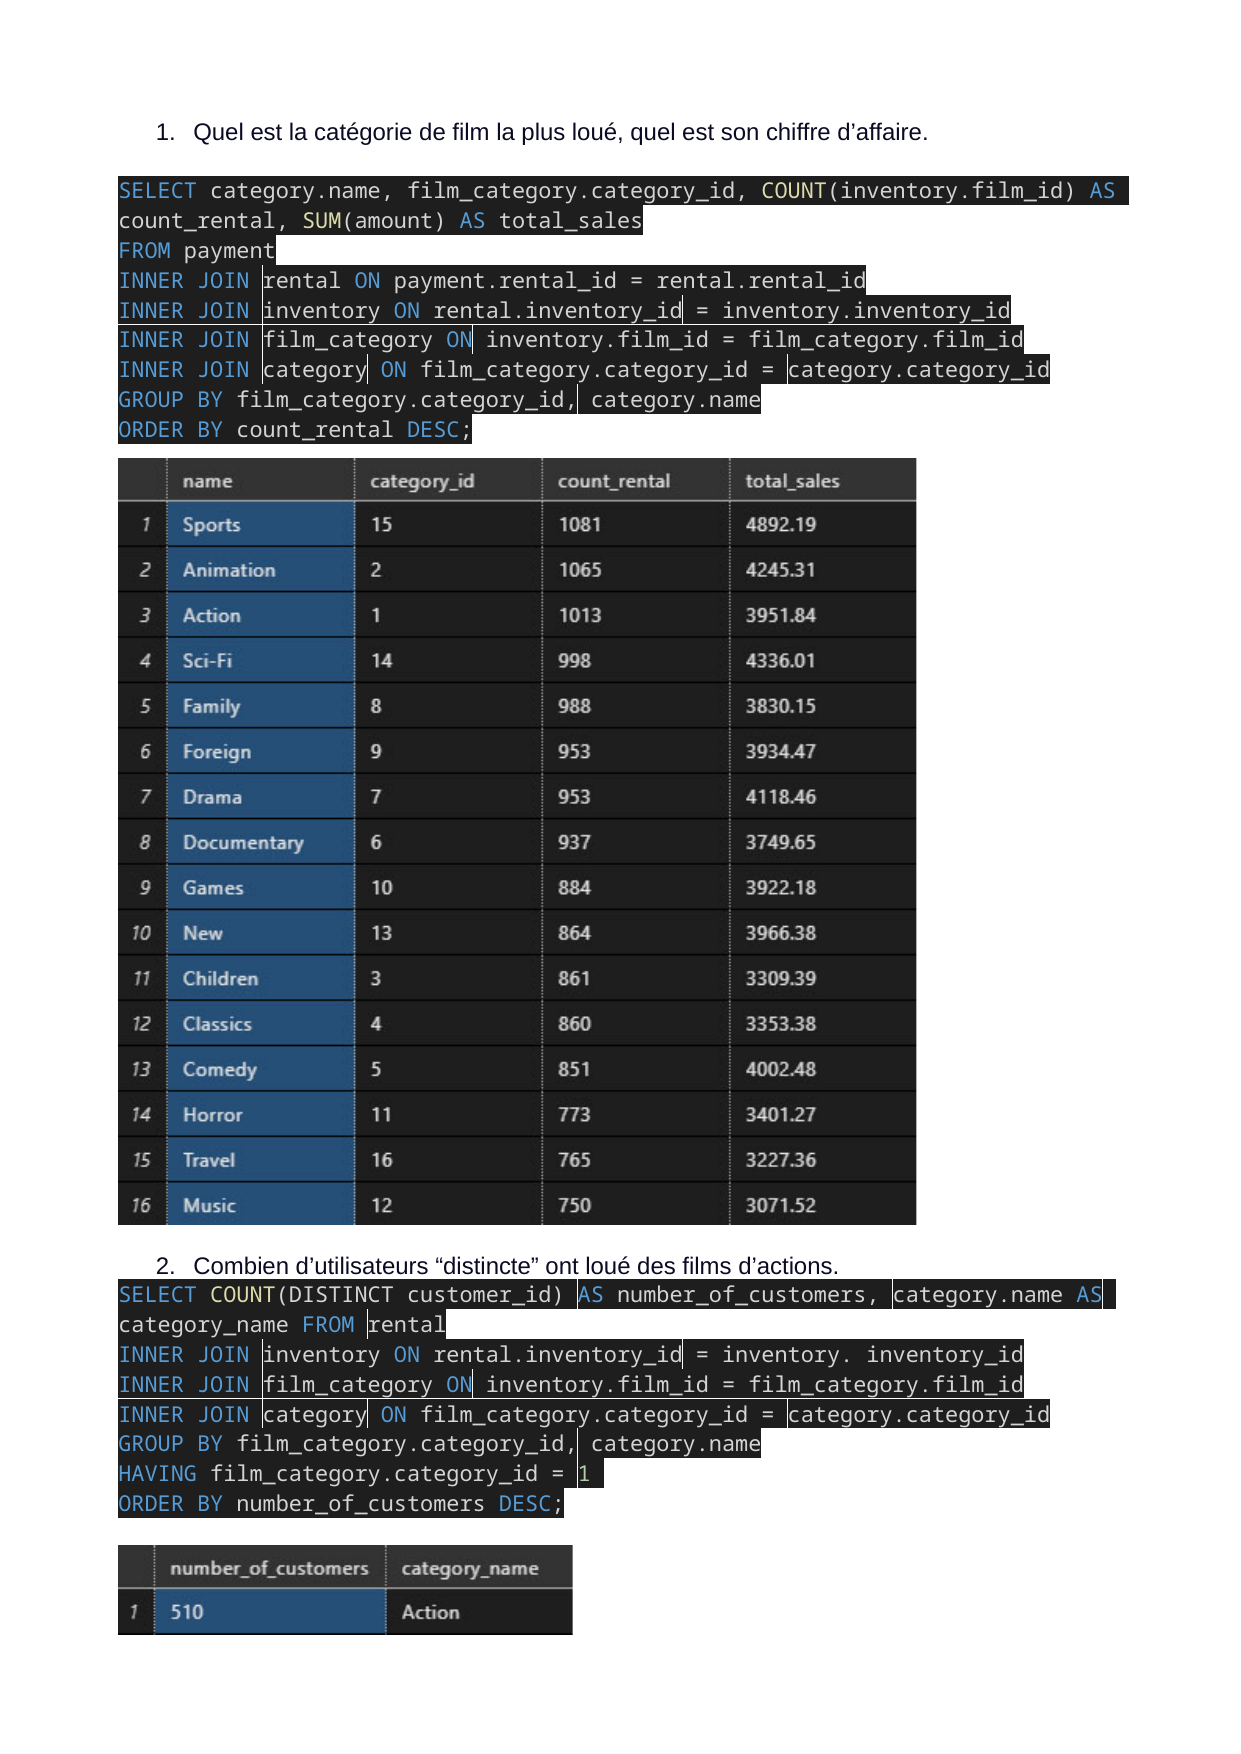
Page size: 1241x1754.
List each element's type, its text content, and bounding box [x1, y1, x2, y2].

text INNER JOIN inventory ON rental.inventory_id = inventory.inventory_id [118, 295, 1122, 324]
text INNER JOIN category ON film_category.category_id = category.category_id [118, 1398, 1122, 1428]
text GROUP BY film_category.category_id, category.name [118, 384, 1122, 414]
text INNER JOIN rental ON payment.rental_id = rental.rental_id [118, 265, 1122, 295]
text INNER JOIN film_category ON inventory.film_id = film_category.film_id [118, 1369, 1122, 1398]
text HAVING film_category.category_id = 1 [118, 1458, 1122, 1488]
text GROUP BY film_category.category_id, category.name [118, 1428, 1122, 1458]
text SELECT COUNT(DISTINCT customer_id) AS number_of_customers, category.name AS category_name FROM rental [118, 1279, 1122, 1339]
list Combien d’utilisateurs “distincte” ont loué des films d’actions. [156, 1252, 1122, 1279]
text ORDER BY count_rental DESC; [118, 414, 1122, 444]
text SELECT category.name, film_category.category_id, COUNT(inventory.film_id) AS count_rental, SUM(amount) AS total_sales [118, 176, 1122, 235]
text INNER JOIN film_category ON inventory.film_id = film_category.film_id [118, 324, 1122, 354]
text FROM payment [118, 235, 1122, 265]
text INNER JOIN category ON film_category.category_id = category.category_id [118, 354, 1122, 384]
text INNER JOIN inventory ON rental.inventory_id = inventory. inventory_id [118, 1339, 1122, 1369]
list Quel est la catégorie de film la plus loué, quel est son chiffre d’affaire. [156, 118, 1122, 146]
text ORDER BY number_of_customers DESC; [118, 1488, 1122, 1518]
picture [118, 1545, 573, 1635]
picture [118, 458, 917, 1225]
